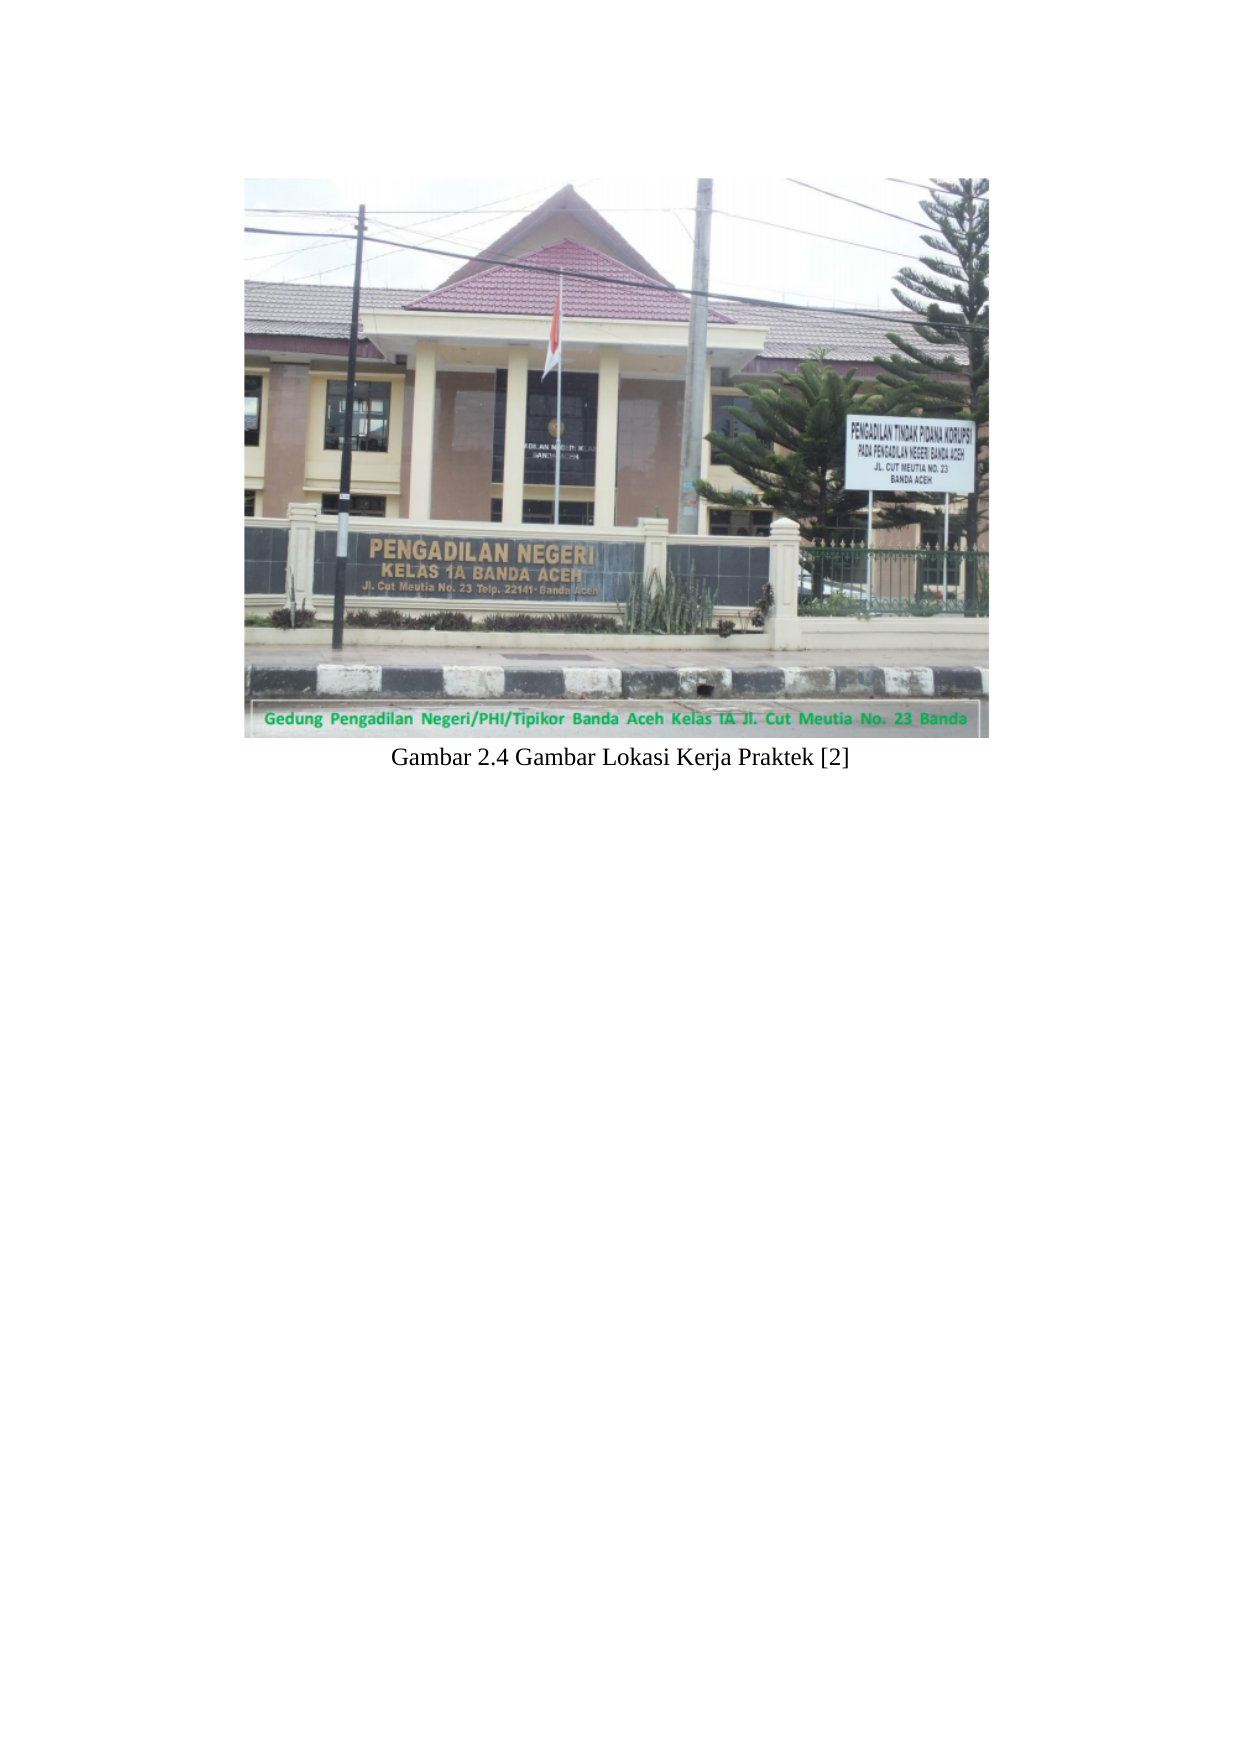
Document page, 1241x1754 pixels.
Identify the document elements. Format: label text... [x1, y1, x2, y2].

picture [242, 177, 999, 738]
text Gambar 2.4 Gambar Lokasi Kerja Praktek [2] [177, 177, 1063, 771]
